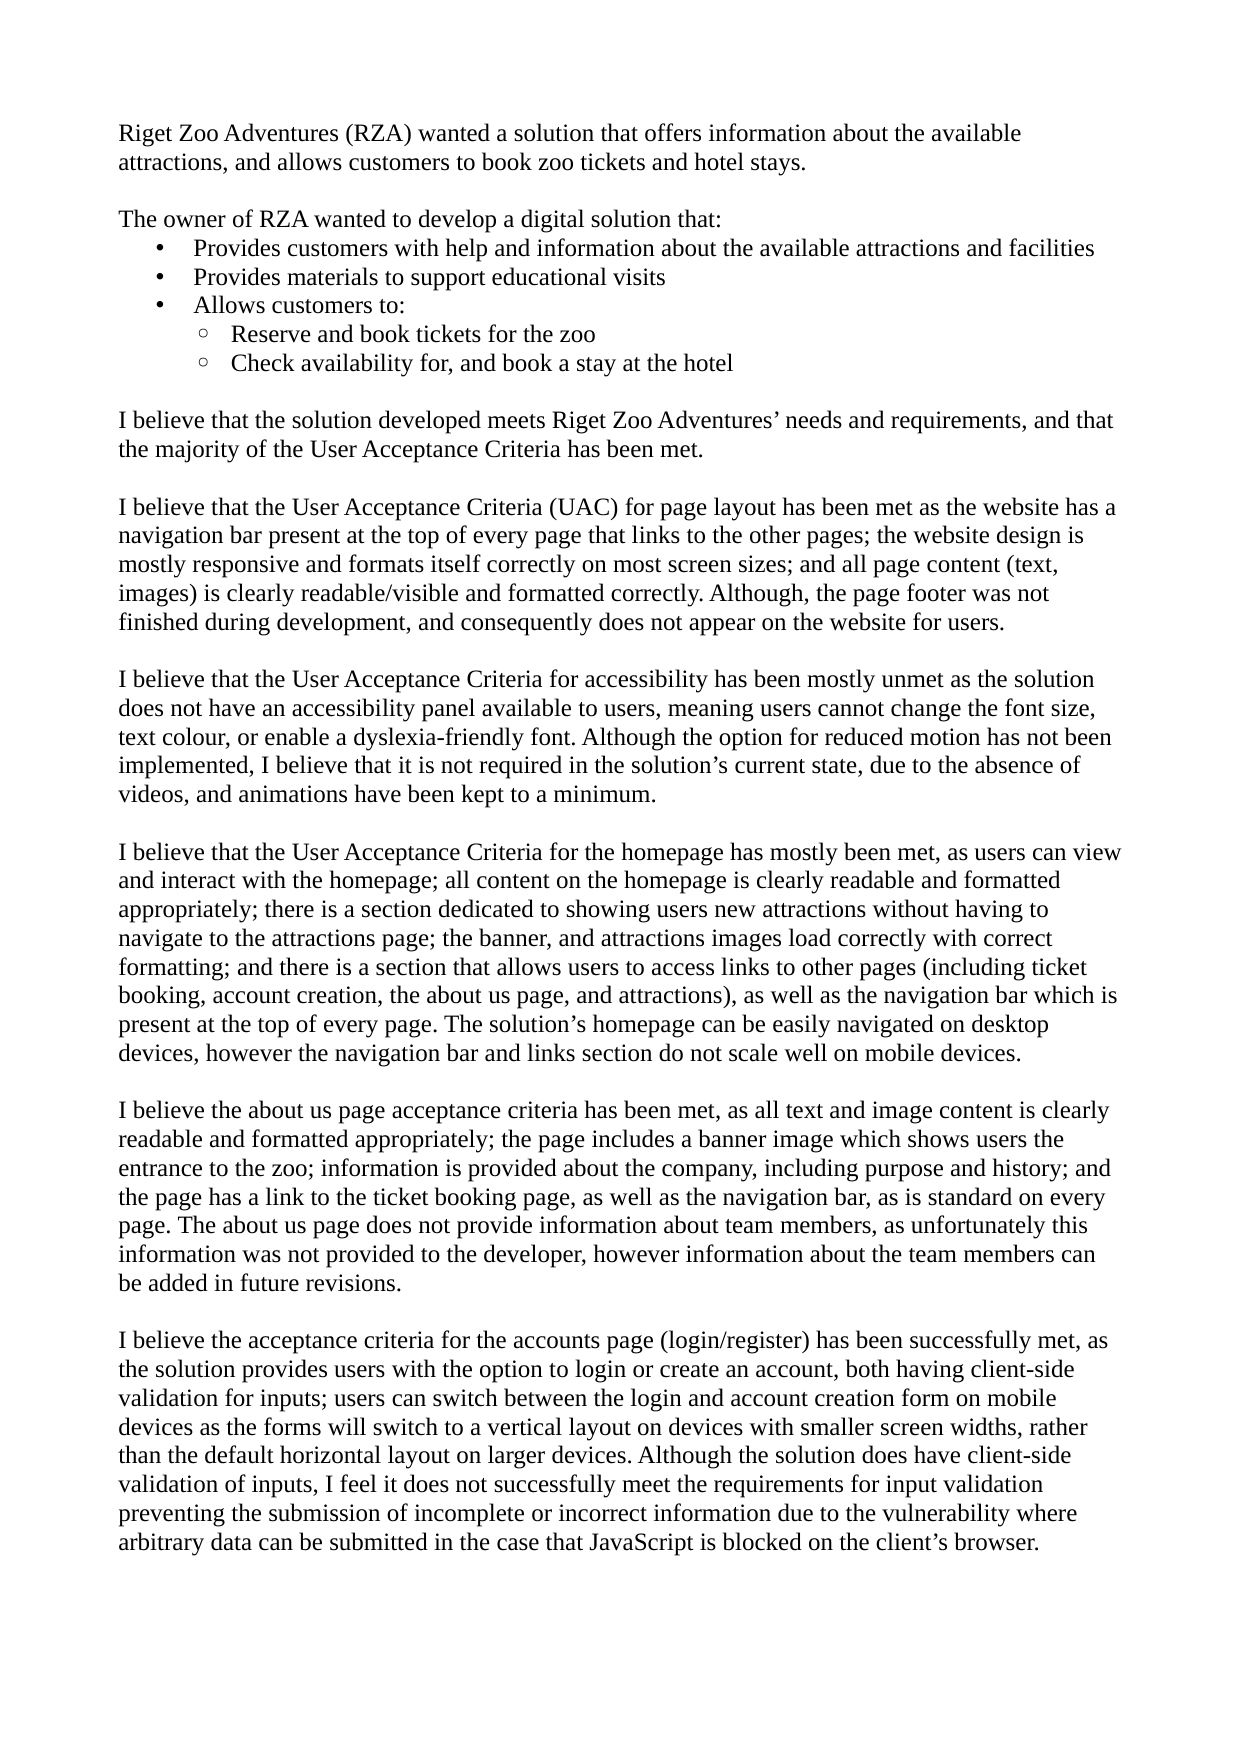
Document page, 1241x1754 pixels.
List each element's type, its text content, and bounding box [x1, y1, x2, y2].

list Allows customers to: [156, 291, 1122, 319]
text The owner of RZA wanted to develop a digital solution that: [118, 204, 1122, 233]
text Riget Zoo Adventures (RZA) wanted a solution that offers information about the available attractions, and allows customers to book zoo tickets and hotel stays. [118, 118, 1122, 176]
text I believe the acceptance criteria for the accounts page (login/register) has been successfully met, as the solution provides users with the option to login or create an account, both having client-side validation for inputs; users can switch between the login and account creation form on mobile devices as the forms will switch to a vertical layout on devices with smaller screen widths, rather than the default horizontal layout on larger devices. Although the solution does have client-side validation of inputs, I feel it does not successfully meet the requirements for input validation preventing the submission of incomplete or incorrect information due to the vulnerability where arbitrary data can be submitted in the case that JavaScript is blocked on the client’s browser. [118, 1326, 1122, 1556]
text I believe that the User Acceptance Criteria for accessibility has been mostly unmet as the solution does not have an accessibility panel available to users, meaning users cannot change the font size, text colour, or enable a dyslexia-friendly font. Although the option for reduced motion has not been implemented, I believe that it is not required in the solution’s current state, due to the absence of videos, and animations have been kept to a minimum. [118, 664, 1122, 808]
list Check availability for, and book a stay at the hotel [193, 348, 1122, 377]
text I believe that the User Acceptance Criteria (UAC) for page layout has been met as the website has a navigation bar present at the top of every page that links to the other pages; the website design is mostly responsive and formats itself correctly on most screen sizes; and all page content (text, images) is clearly readable/visible and formatted correctly. Although, the page footer was not finished during development, and consequently does not appear on the website for users. [118, 492, 1122, 636]
list Provides customers with help and information about the available attractions and facilities [156, 233, 1122, 262]
list Reserve and book tickets for the zoo [193, 319, 1122, 348]
list Provides materials to support educational visits [156, 262, 1122, 291]
text I believe the about us page acceptance criteria has been met, as all text and image content is clearly readable and formatted appropriately; the page includes a banner image which shows users the entrance to the zoo; information is provided about the company, including purpose and history; and the page has a link to the ticket booking page, as well as the navigation bar, as is standard on every page. The about us page does not provide information about team members, as unfortunately this information was not provided to the developer, however information about the team members can be added in future revisions. [118, 1096, 1122, 1297]
text I believe that the solution developed meets Riget Zoo Adventures’ needs and requirements, and that the majority of the User Acceptance Criteria has been met. [118, 406, 1122, 463]
text I believe that the User Acceptance Criteria for the homepage has mostly been met, as users can view and interact with the homepage; all content on the homepage is clearly readable and formatted appropriately; there is a section dedicated to showing users new attractions without having to navigate to the attractions page; the banner, and attractions images load correctly with correct formatting; and there is a section that allows users to access links to other pages (including ticket booking, account creation, the about us page, and attractions), as well as the navigation bar which is present at the top of every page. The solution’s homepage can be easily navigated on desktop devices, however the navigation bar and links section do not scale well on mobile devices. [118, 837, 1122, 1067]
